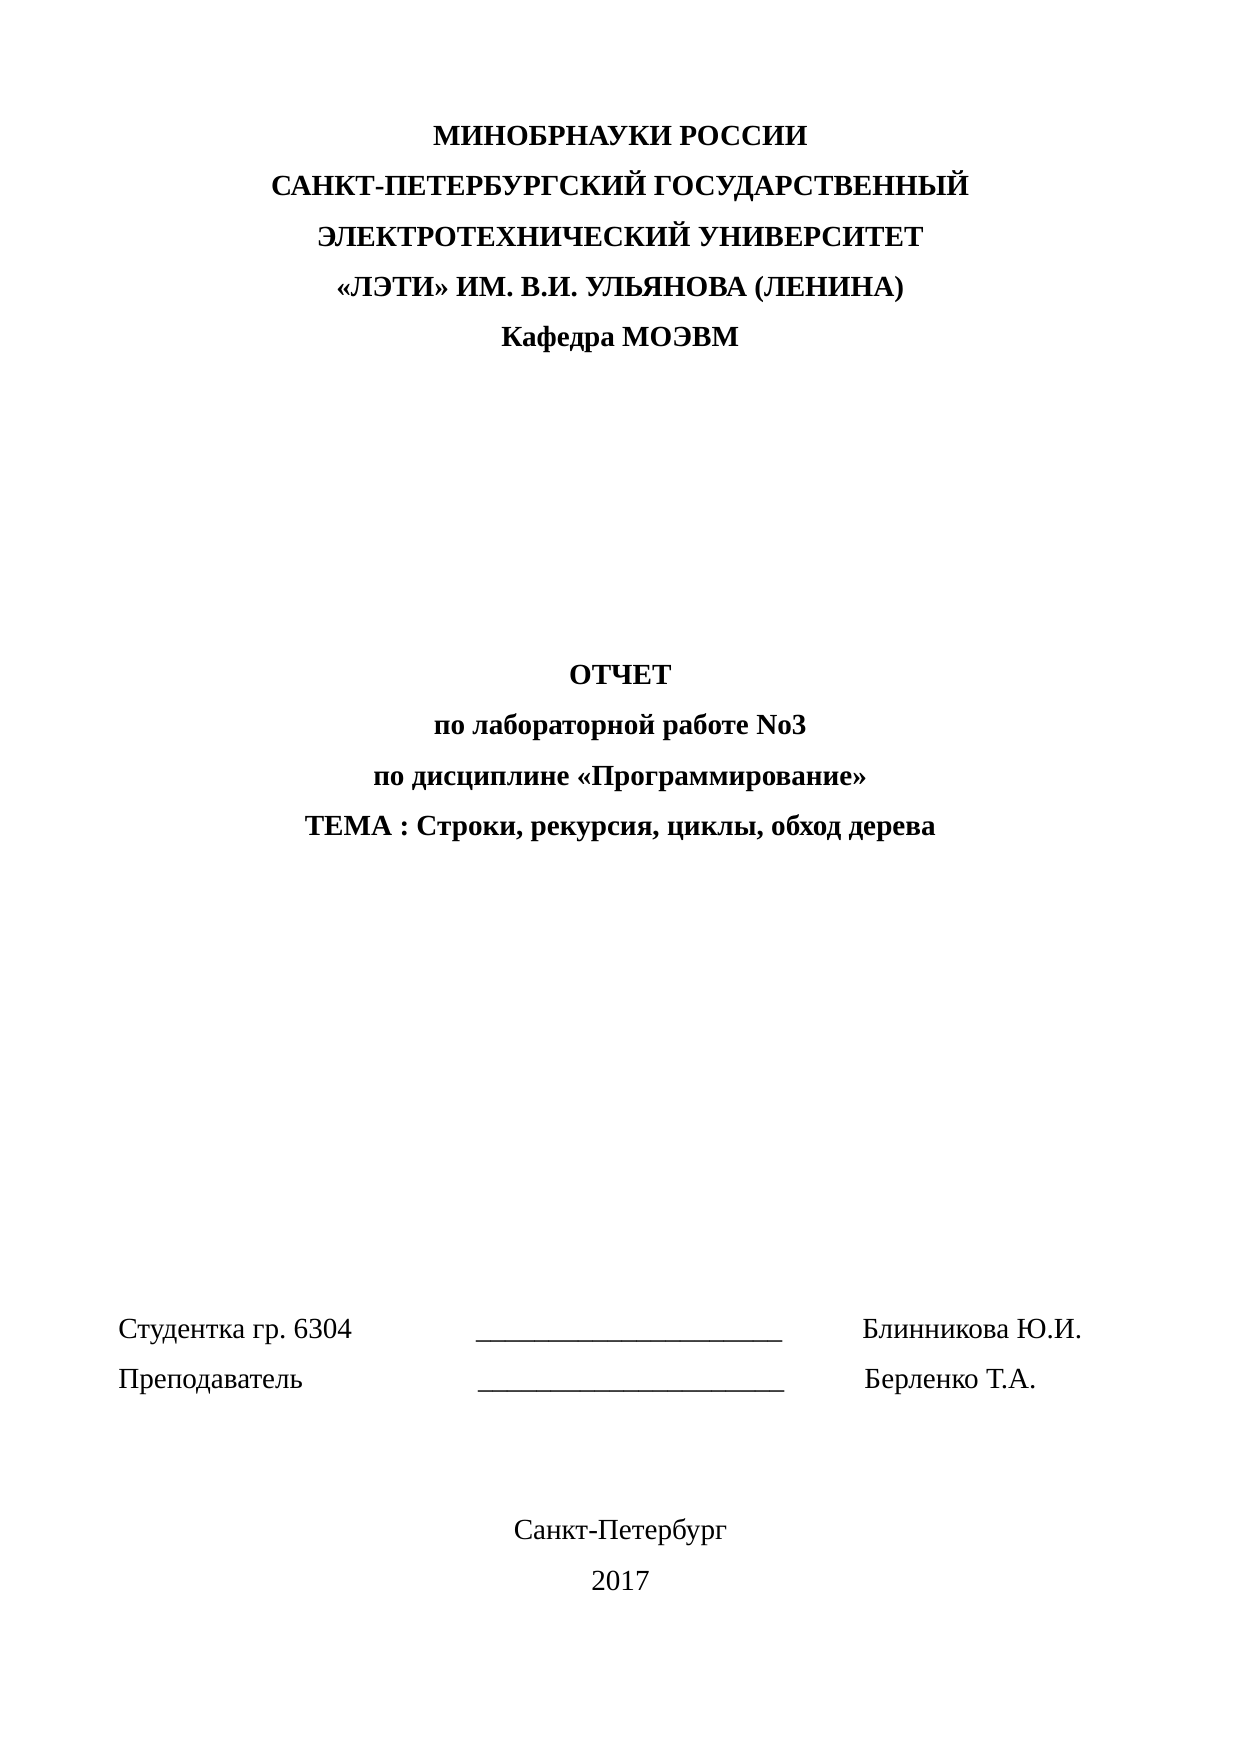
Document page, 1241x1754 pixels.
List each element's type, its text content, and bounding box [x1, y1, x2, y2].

text Кафедра МОЭВМ [118, 319, 1122, 353]
text Студентка гр. 6304 _____________________ Блинникова Ю.И. [118, 1311, 1122, 1345]
text САНКТ-ПЕТЕРБУРГСКИЙ ГОСУДАРСТВЕННЫЙ [118, 168, 1122, 202]
text ТЕМА : Строки, рекурсия, циклы, обход дерева [118, 808, 1122, 842]
text Санкт-Петербург [118, 1512, 1122, 1546]
text МИНОБРНАУКИ РОССИИ [118, 118, 1122, 152]
text по лабораторной работе No3 [118, 707, 1122, 741]
text Преподаватель _____________________ Берленко Т.А. [118, 1362, 1122, 1395]
text 2017 [118, 1563, 1122, 1596]
text ЭЛЕКТРОТЕХНИЧЕСКИЙ УНИВЕРСИТЕТ [118, 219, 1122, 252]
text ОТЧЕТ [118, 657, 1122, 691]
text по дисциплине «Программирование» [118, 758, 1122, 791]
text «ЛЭТИ» ИМ. В.И. УЛЬЯНОВА (ЛЕНИНА) [118, 269, 1122, 303]
